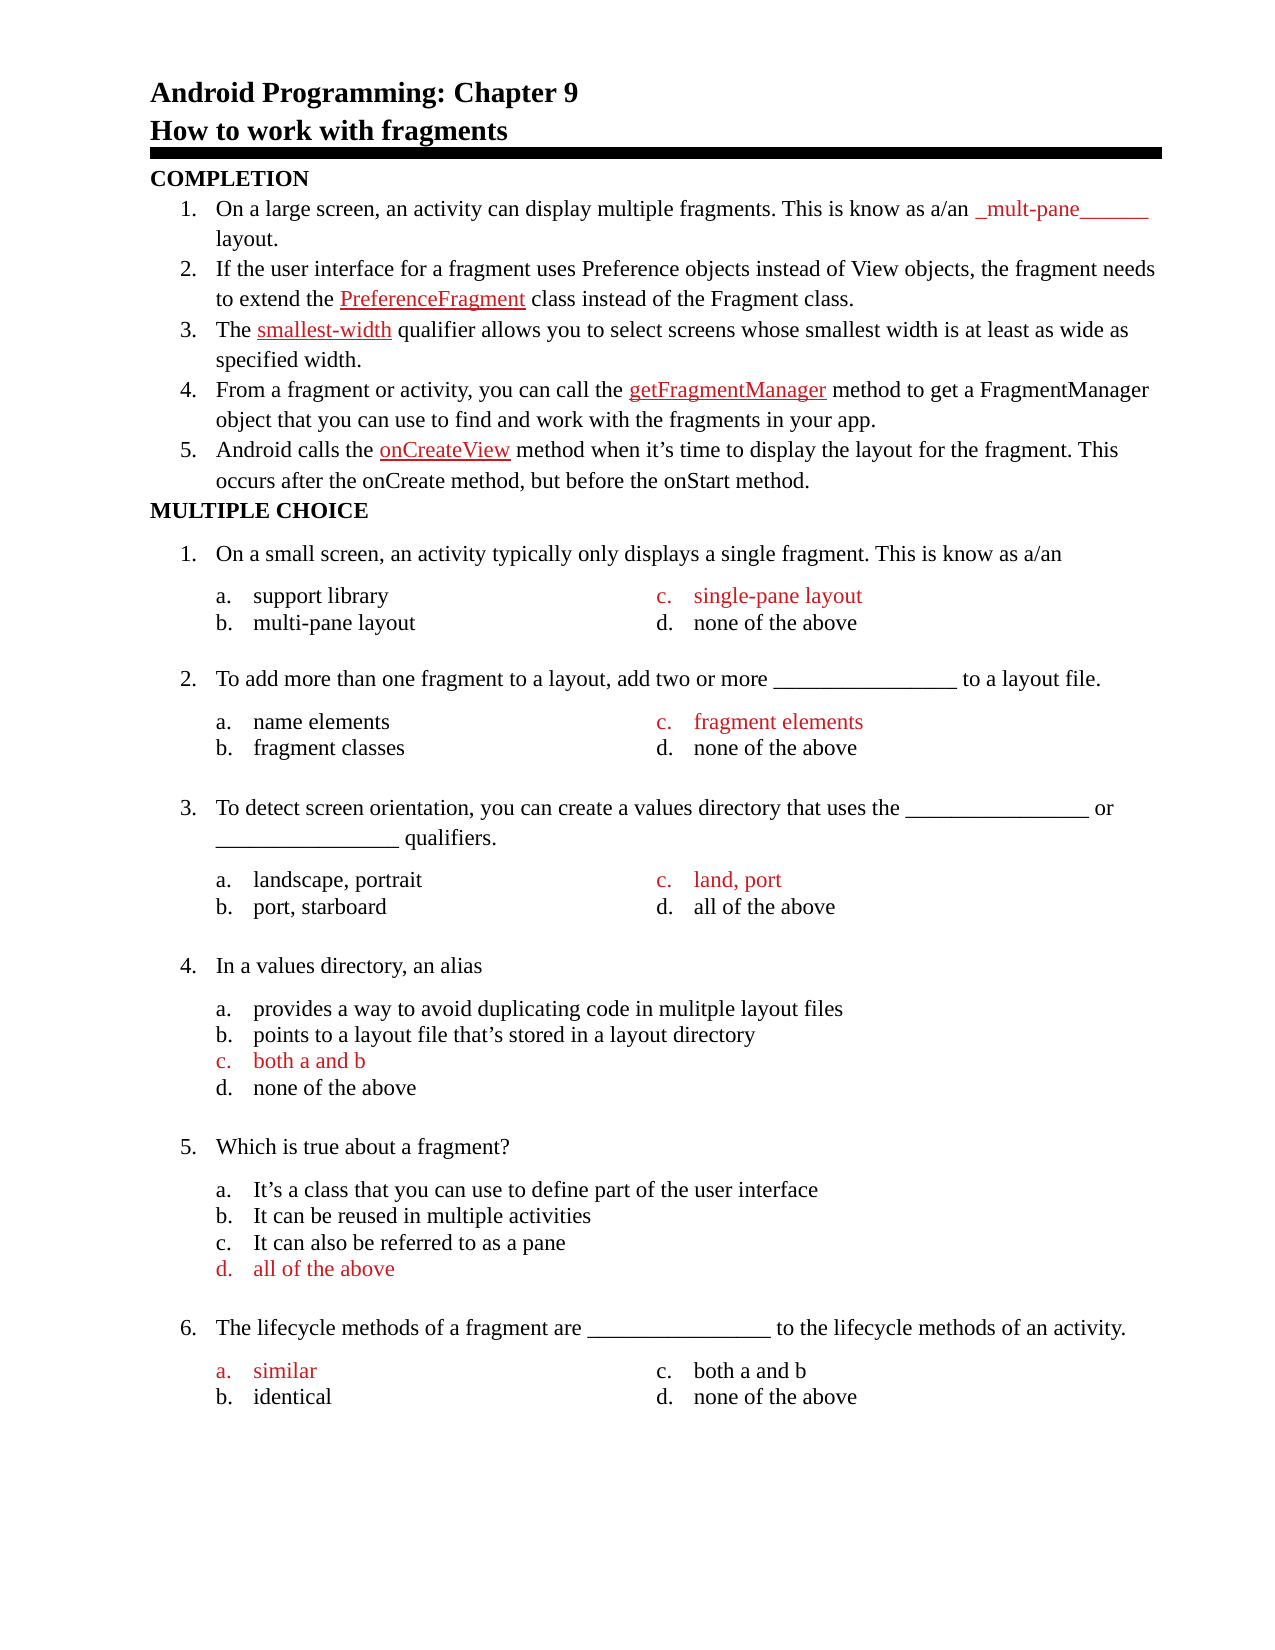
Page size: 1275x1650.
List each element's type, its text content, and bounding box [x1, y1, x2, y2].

table_cell multi-pane layout [249, 609, 652, 635]
table_header a. [211, 708, 248, 734]
text How to work with fragments [150, 113, 1162, 147]
text COMPLETION [150, 164, 1162, 191]
table_header a. [211, 1176, 248, 1202]
table_header a. [211, 1357, 248, 1383]
table_cell identical [249, 1383, 652, 1409]
text Android Programming: Chapter 9 [150, 75, 1162, 108]
table_cell none of the above [689, 734, 1092, 761]
table_header landscape, portrait [249, 866, 652, 893]
table_cell It can also be referred to as a pane [249, 1229, 1092, 1255]
table_header It’s a class that you can use to define part of the user interface [249, 1176, 1092, 1202]
table_cell b. [211, 893, 248, 919]
table_cell d. [652, 609, 689, 635]
text 6. The lifecycle methods of a fragment are ________________ to the lifecycle methods of an activity. [150, 1314, 1162, 1341]
table_header support library [249, 582, 652, 609]
table_cell b. [211, 1202, 248, 1228]
table_header provides a way to avoid duplicating code in mulitple layout files [249, 995, 1092, 1021]
text 2. If the user interface for a fragment uses Preference objects instead of View objects, the fragment needs to extend the PreferenceFragment class instead of the Fragment class. [150, 255, 1162, 312]
text 4. In a values directory, an alias [150, 952, 1162, 978]
table_cell d. [211, 1255, 248, 1281]
table_cell none of the above [689, 1383, 1092, 1409]
table_cell b. [211, 1383, 248, 1409]
table_header a. [211, 995, 248, 1021]
text MULTIPLE CHOICE [150, 497, 1162, 523]
table_header similar [249, 1357, 652, 1383]
text 5. Which is true about a fragment? [150, 1133, 1162, 1159]
table_header single-pane layout [689, 582, 1092, 609]
text 5. Android calls the onCreateView method when it’s time to display the layout for the fragment. This occurs after the onCreate method, but before the onStart method. [150, 436, 1162, 493]
table_cell port, starboard [249, 893, 652, 919]
table_cell d. [652, 1383, 689, 1409]
table_cell d. [652, 734, 689, 761]
table_cell both a and b [249, 1048, 1092, 1074]
table_cell It can be reused in multiple activities [249, 1202, 1092, 1228]
table_header c. [652, 1357, 689, 1383]
text 1. On a small screen, an activity typically only displays a single fragment. This is know as a/an [150, 539, 1162, 566]
table_header a. [211, 582, 248, 609]
table_header a. [211, 866, 248, 893]
table_header c. [652, 582, 689, 609]
text 3. The smallest-width qualifier allows you to select screens whose smallest width is at least as wide as specified width. [150, 316, 1162, 372]
table_cell b. [211, 734, 248, 761]
table_cell c. [211, 1229, 248, 1255]
table_cell b. [211, 609, 248, 635]
table_header land, port [689, 866, 1092, 893]
text 4. From a fragment or activity, you can call the getFragmentManager method to get a FragmentManager object that you can use to find and work with the fragments in your app. [150, 376, 1162, 433]
text 3. To detect screen orientation, you can create a values directory that uses the ________________ or ________________ qualifiers. [150, 793, 1162, 850]
table_header c. [652, 708, 689, 734]
table_cell d. [652, 893, 689, 919]
table_cell all of the above [689, 893, 1092, 919]
table_cell all of the above [249, 1255, 1092, 1281]
table_cell none of the above [249, 1074, 1092, 1100]
text 1. On a large screen, an activity can display multiple fragments. This is know as a/an _mult-pane______ layout. [150, 195, 1162, 251]
table_cell d. [211, 1074, 248, 1100]
table_header name elements [249, 708, 652, 734]
table_cell none of the above [689, 609, 1092, 635]
table_cell points to a layout file that’s stored in a layout directory [249, 1021, 1092, 1047]
table_header c. [652, 866, 689, 893]
table_header fragment elements [689, 708, 1092, 734]
text 2. To add more than one fragment to a layout, add two or more ________________ to a layout file. [150, 665, 1162, 692]
table_cell c. [211, 1048, 248, 1074]
table_cell fragment classes [249, 734, 652, 761]
table_cell b. [211, 1021, 248, 1047]
table_header both a and b [689, 1357, 1092, 1383]
